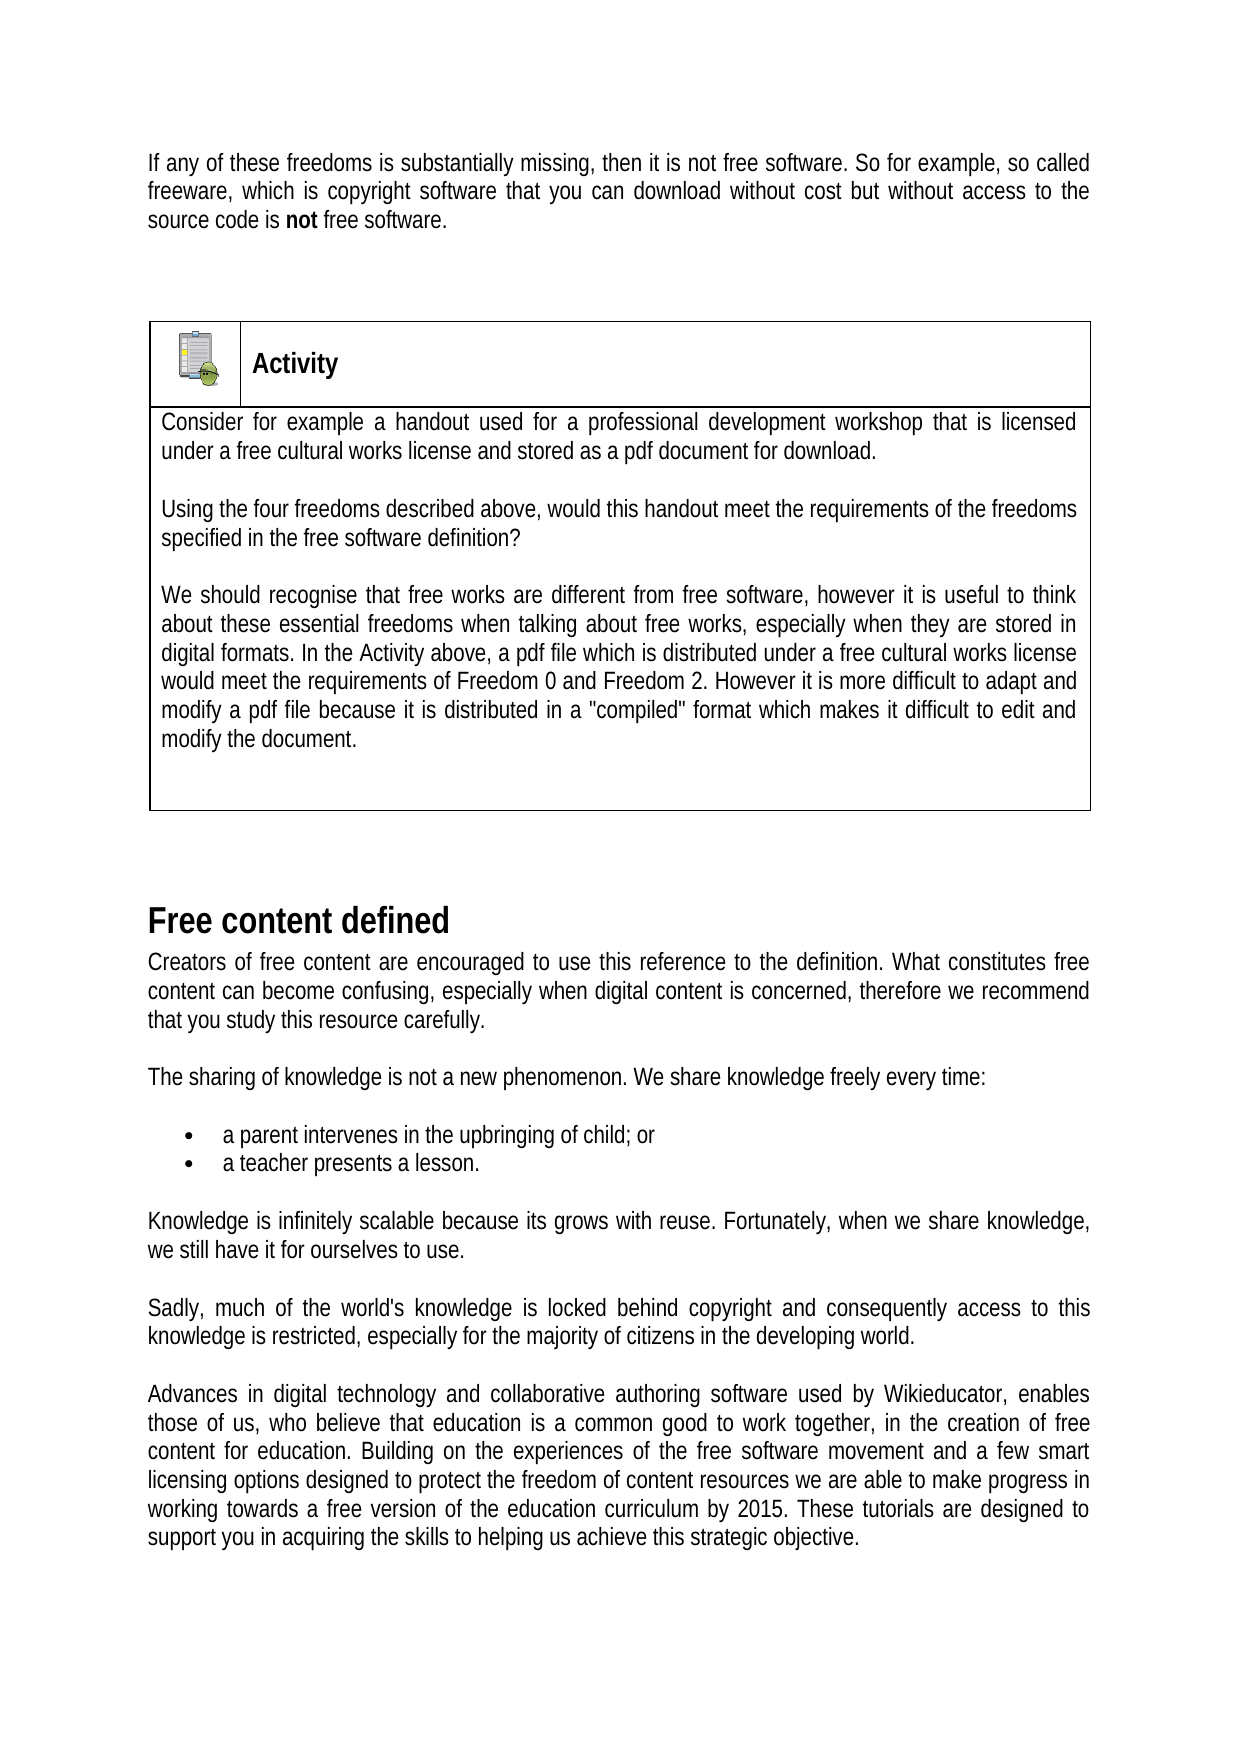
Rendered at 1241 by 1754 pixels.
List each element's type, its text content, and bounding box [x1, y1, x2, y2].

list a parent intervenes in the upbringing of child; or [185, 1120, 1092, 1148]
picture [177, 330, 220, 388]
table_header [151, 322, 240, 406]
subtitle Free content defined [148, 898, 1092, 941]
table_cell Consider for example a handout used for a professional development workshop that is licensed under a free cultural works license and stored as a pdf document for download. Using the four freedoms described above, would this handout meet the requirements of the freedoms specified in the free software definition? We should recognise that free works are different from free software, however it is useful to think about these essential freedoms when talking about free works, especially when they are stored in digital formats. In the Activity above, a pdf file which is distributed under a free cultural works license would meet the requirements of Freedom 0 and Freedom 2. However it is more difficult to adapt and modify a pdf file because it is distributed in a "compiled" format which makes it difficult to edit and modify the document. [151, 408, 1090, 810]
list a teacher presents a lesson. [185, 1148, 1092, 1177]
text Advances in digital technology and collaborative authoring software used by Wikieducator, enables those of us, who believe that education is a common good to work together, in the creation of free content for education. Building on the experiences of the free software movement and a few smart licensing options designed to protect the freedom of content resources we are able to make progress in working towards a free version of the education curriculum by 2015. These tutorials are designed to support you in acquiring the skills to helping us achieve this strategic objective. [148, 1379, 1092, 1551]
text Creators of free content are encouraged to use this reference to the definition. What constitutes free content can become confusing, especially when digital content is concerned, therefore we recommend that you study this resource carefully. [148, 947, 1092, 1033]
text If any of these freedoms is substantially missing, then it is not free software. So for example, so called freeware, which is copyright software that you can download without cost but without access to the source code is not free software. [148, 148, 1092, 234]
table_header Activity [241, 322, 1090, 406]
text Knowledge is infinitely scalable because its grows with reuse. Fortunately, when we share knowledge, we still have it for ourselves to use. [148, 1206, 1092, 1263]
text Sadly, much of the world's knowledge is locked behind copyright and consequently access to this knowledge is restricted, especially for the majority of citizens in the developing world. [148, 1293, 1092, 1350]
text The sharing of knowledge is not a new phenomenon. We share knowledge freely every time: [148, 1062, 1092, 1091]
